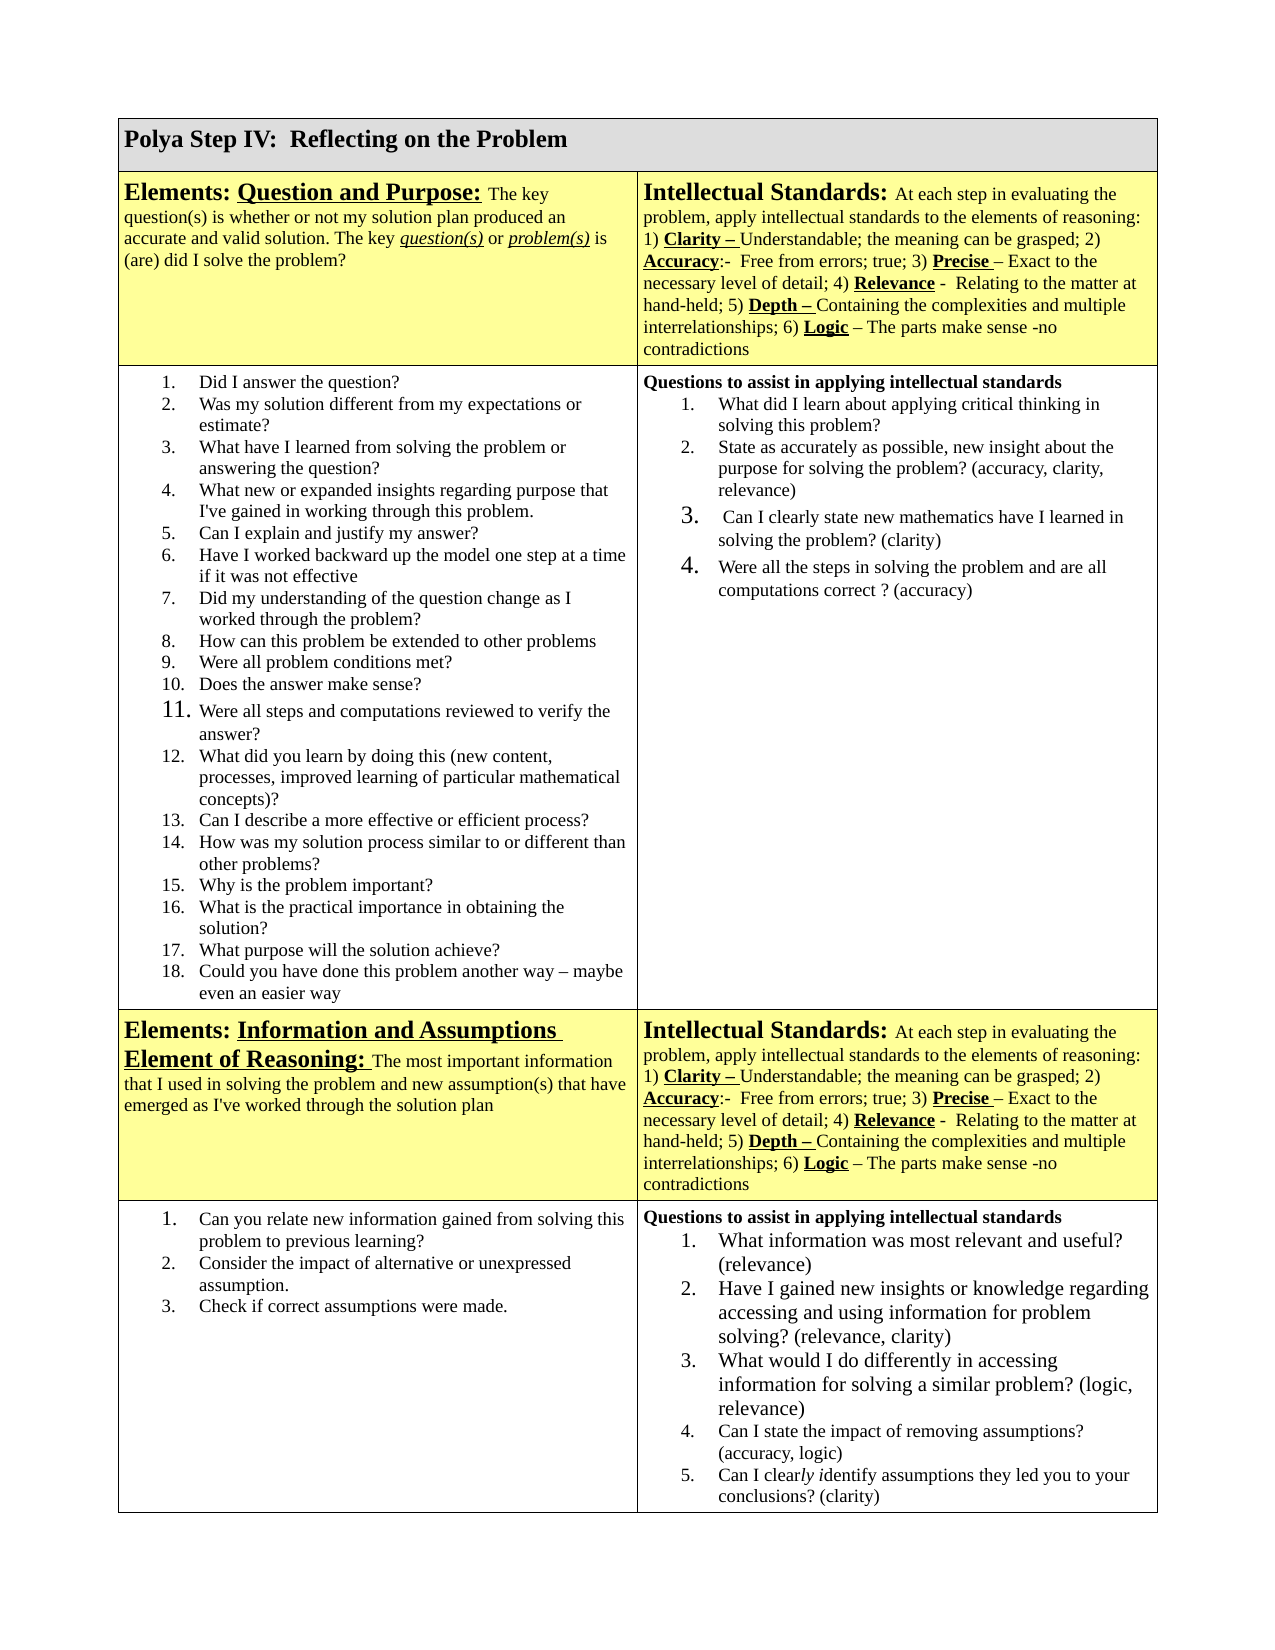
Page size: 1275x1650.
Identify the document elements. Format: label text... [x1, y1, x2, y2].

table_cell Elements: Information and Assumptions Element of Reasoning: The most important information that I used in solving the problem and new assumption(s) that have emerged as I've worked through the solution plan [119, 1010, 637, 1200]
table_cell Can you relate new information gained from solving this problem to previous learning? Consider the impact of alternative or unexpressed assumption. Check if correct assumptions were made. [119, 1201, 637, 1512]
table_header Polya Step IV: Reflecting on the Problem [119, 119, 1157, 171]
table_cell Questions to assist in applying intellectual standards What did I learn about applying critical thinking in solving this problem? State as accurately as possible, new insight about the purpose for solving the problem? (accuracy, clarity, relevance) Can I clearly state new mathematics have I learned in solving the problem? (clarity) Were all the steps in solving the problem and are all computations correct ? (accuracy) [638, 366, 1157, 1009]
table_cell Elements: Question and Purpose: The key question(s) is whether or not my solution plan produced an accurate and valid solution. The key question(s) or problem(s) is (are) did I solve the problem? [119, 172, 637, 365]
table_cell Intellectual Standards: At each step in evaluating the problem, apply intellectual standards to the elements of reasoning: 1) Clarity – Understandable; the meaning can be grasped; 2) Accuracy:- Free from errors; true; 3) Precise – Exact to the necessary level of detail; 4) Relevance - Relating to the matter at hand-held; 5) Depth – Containing the complexities and multiple interrelationships; 6) Logic – The parts make sense -no contradictions [638, 1010, 1157, 1200]
table_cell Did I answer the question? Was my solution different from my expectations or estimate? What have I learned from solving the problem or answering the question? What new or expanded insights regarding purpose that I've gained in working through this problem. Can I explain and justify my answer? Have I worked backward up the model one step at a time if it was not effective Did my understanding of the question change as I worked through the problem? How can this problem be extended to other problems Were all problem conditions met? Does the answer make sense? Were all steps and computations reviewed to verify the answer? What did you learn by doing this (new content, processes, improved learning of particular mathematical concepts)? Can I describe a more effective or efficient process? How was my solution process similar to or different than other problems? Why is the problem important? What is the practical importance in obtaining the solution? What purpose will the solution achieve? Could you have done this problem another way – maybe even an easier way [119, 366, 637, 1009]
table_cell Questions to assist in applying intellectual standards What information was most relevant and useful? (relevance) Have I gained new insights or knowledge regarding accessing and using information for problem solving? (relevance, clarity) What would I do differently in accessing information for solving a similar problem? (logic, relevance) Can I state the impact of removing assumptions? (accuracy, logic) Can I clearly identify assumptions they led you to your conclusions? (clarity) [638, 1201, 1157, 1512]
table_cell Intellectual Standards: At each step in evaluating the problem, apply intellectual standards to the elements of reasoning: 1) Clarity – Understandable; the meaning can be grasped; 2) Accuracy:- Free from errors; true; 3) Precise – Exact to the necessary level of detail; 4) Relevance - Relating to the matter at hand-held; 5) Depth – Containing the complexities and multiple interrelationships; 6) Logic – The parts make sense -no contradictions [638, 172, 1157, 365]
